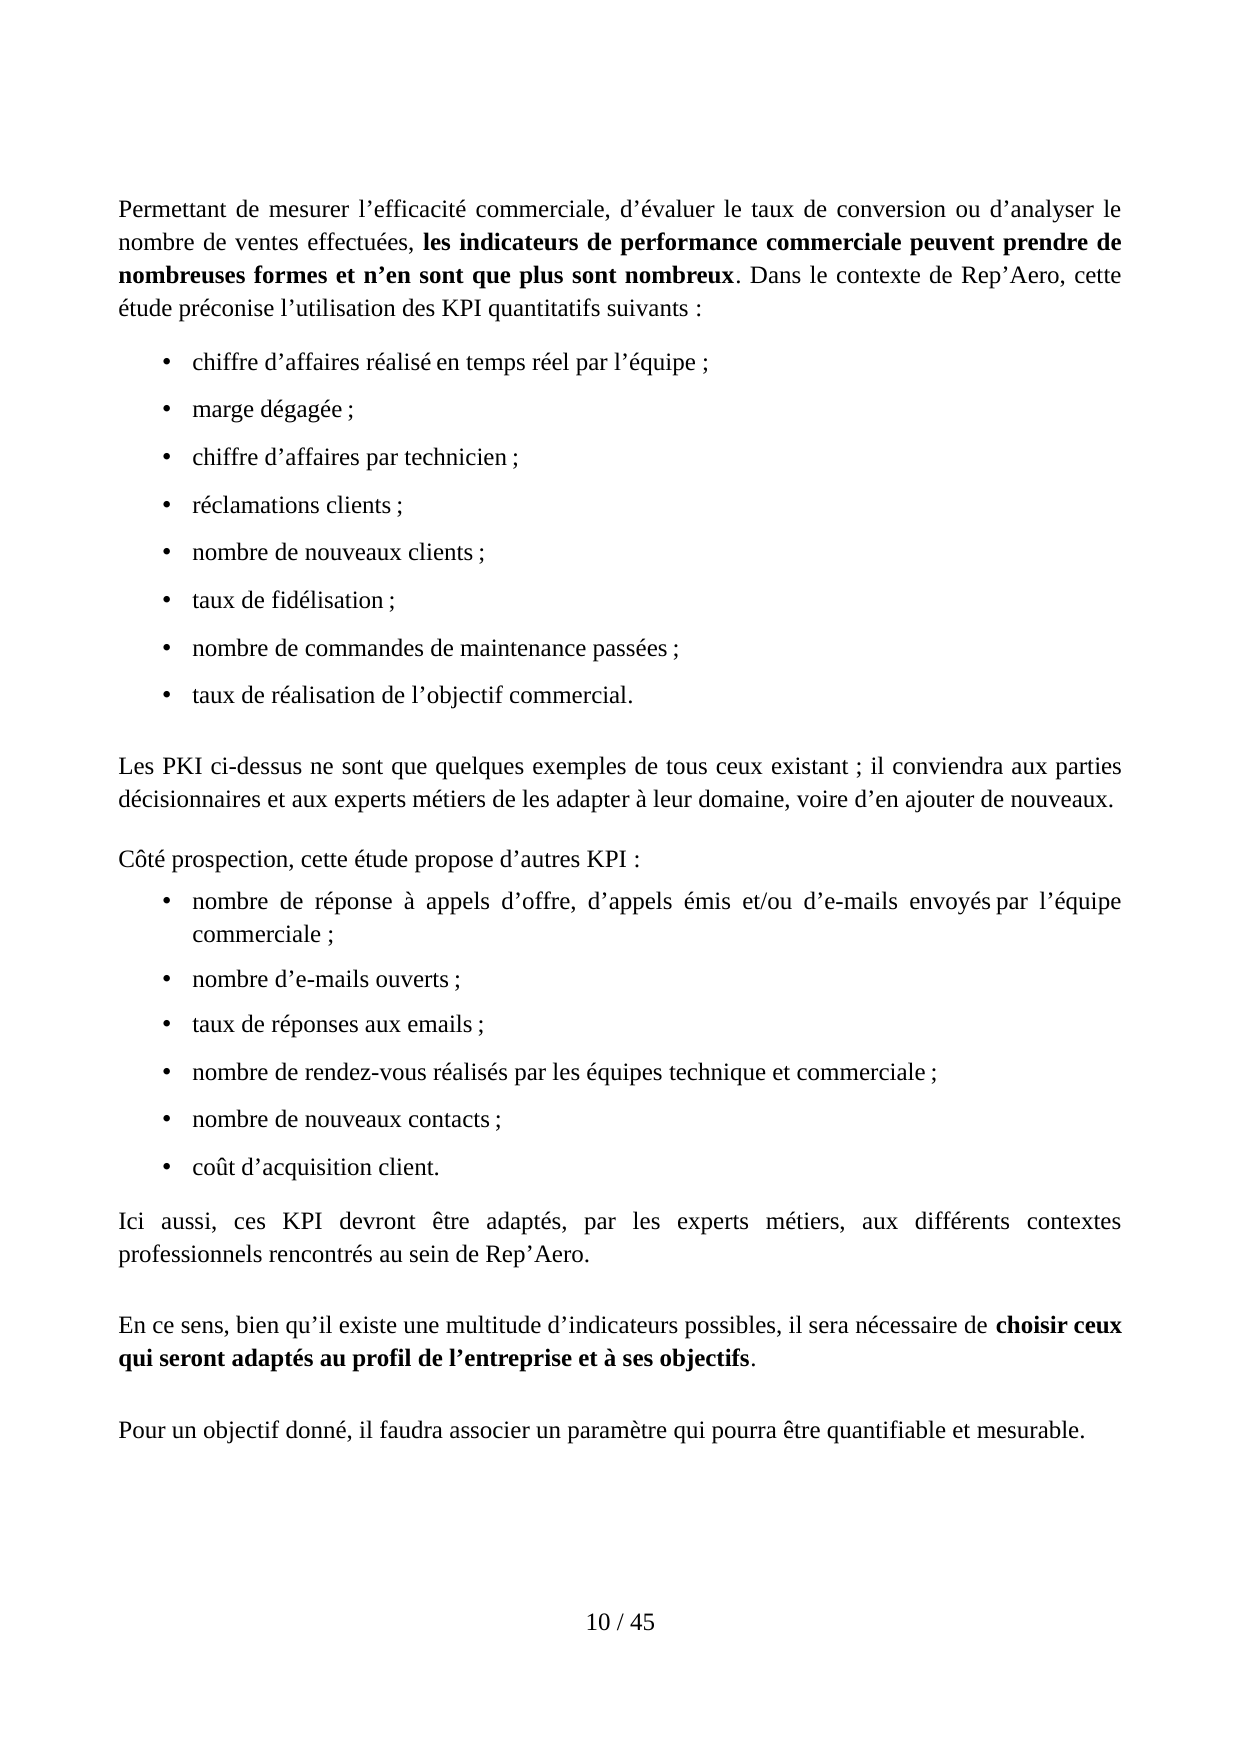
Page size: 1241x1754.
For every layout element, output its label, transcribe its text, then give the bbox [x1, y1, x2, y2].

list nombre de commandes de maintenance passées ; [162, 633, 1122, 661]
list taux de réalisation de l’objectif commercial. [162, 680, 1122, 709]
list nombre d’e-mails ouverts ; [162, 964, 1122, 993]
list chiffre d’affaires réalisé en temps réel par l’équipe ; [162, 347, 1122, 376]
list taux de réponses aux emails ; [162, 1009, 1122, 1038]
list nombre de rendez-vous réalisés par les équipes technique et commerciale ; [162, 1057, 1122, 1085]
list marge dégagée ; [162, 394, 1122, 423]
list nombre de nouveaux contacts ; [162, 1104, 1122, 1133]
list nombre de nouveaux clients ; [162, 537, 1122, 566]
text Ici aussi, ces KPI devront être adaptés, par les experts métiers, aux différents contextes professionnels rencontrés au sein de Rep’Aero. [118, 1206, 1122, 1268]
list chiffre d’affaires par technicien ; [162, 442, 1122, 471]
text En ce sens, bien qu’il existe une multitude d’indicateurs possibles, il sera nécessaire de choisir ceux qui seront adaptés au profil de l’entreprise et à ses objectifs. [118, 1310, 1122, 1372]
list nombre de réponse à appels d’offre, d’appels émis et/ou d’e-mails envoyés par l’équipe commerciale ; [162, 886, 1122, 948]
list taux de fidélisation ; [162, 585, 1122, 614]
text Côté prospection, cette étude propose d’autres KPI : [118, 844, 1122, 873]
text Permettant de mesurer l’efficacité commerciale, d’évaluer le taux de conversion ou d’analyser le nombre de ventes effectuées, les indicateurs de performance commerciale peuvent prendre de nombreuses formes et n’en sont que plus sont nombreux. Dans le contexte de Rep’Aero, cette étude préconise l’utilisation des KPI quantitatifs suivants : [118, 194, 1122, 322]
text Pour un objectif donné, il faudra associer un paramètre qui pourra être quantifiable et mesurable. [118, 1415, 1122, 1443]
list réclamations clients ; [162, 490, 1122, 518]
list coût d’acquisition client. [162, 1152, 1122, 1181]
text Les PKI ci-dessus ne sont que quelques exemples de tous ceux existant ; il conviendra aux parties décisionnaires et aux experts métiers de les adapter à leur domaine, voire d’en ajouter de nouveaux. [118, 751, 1122, 813]
